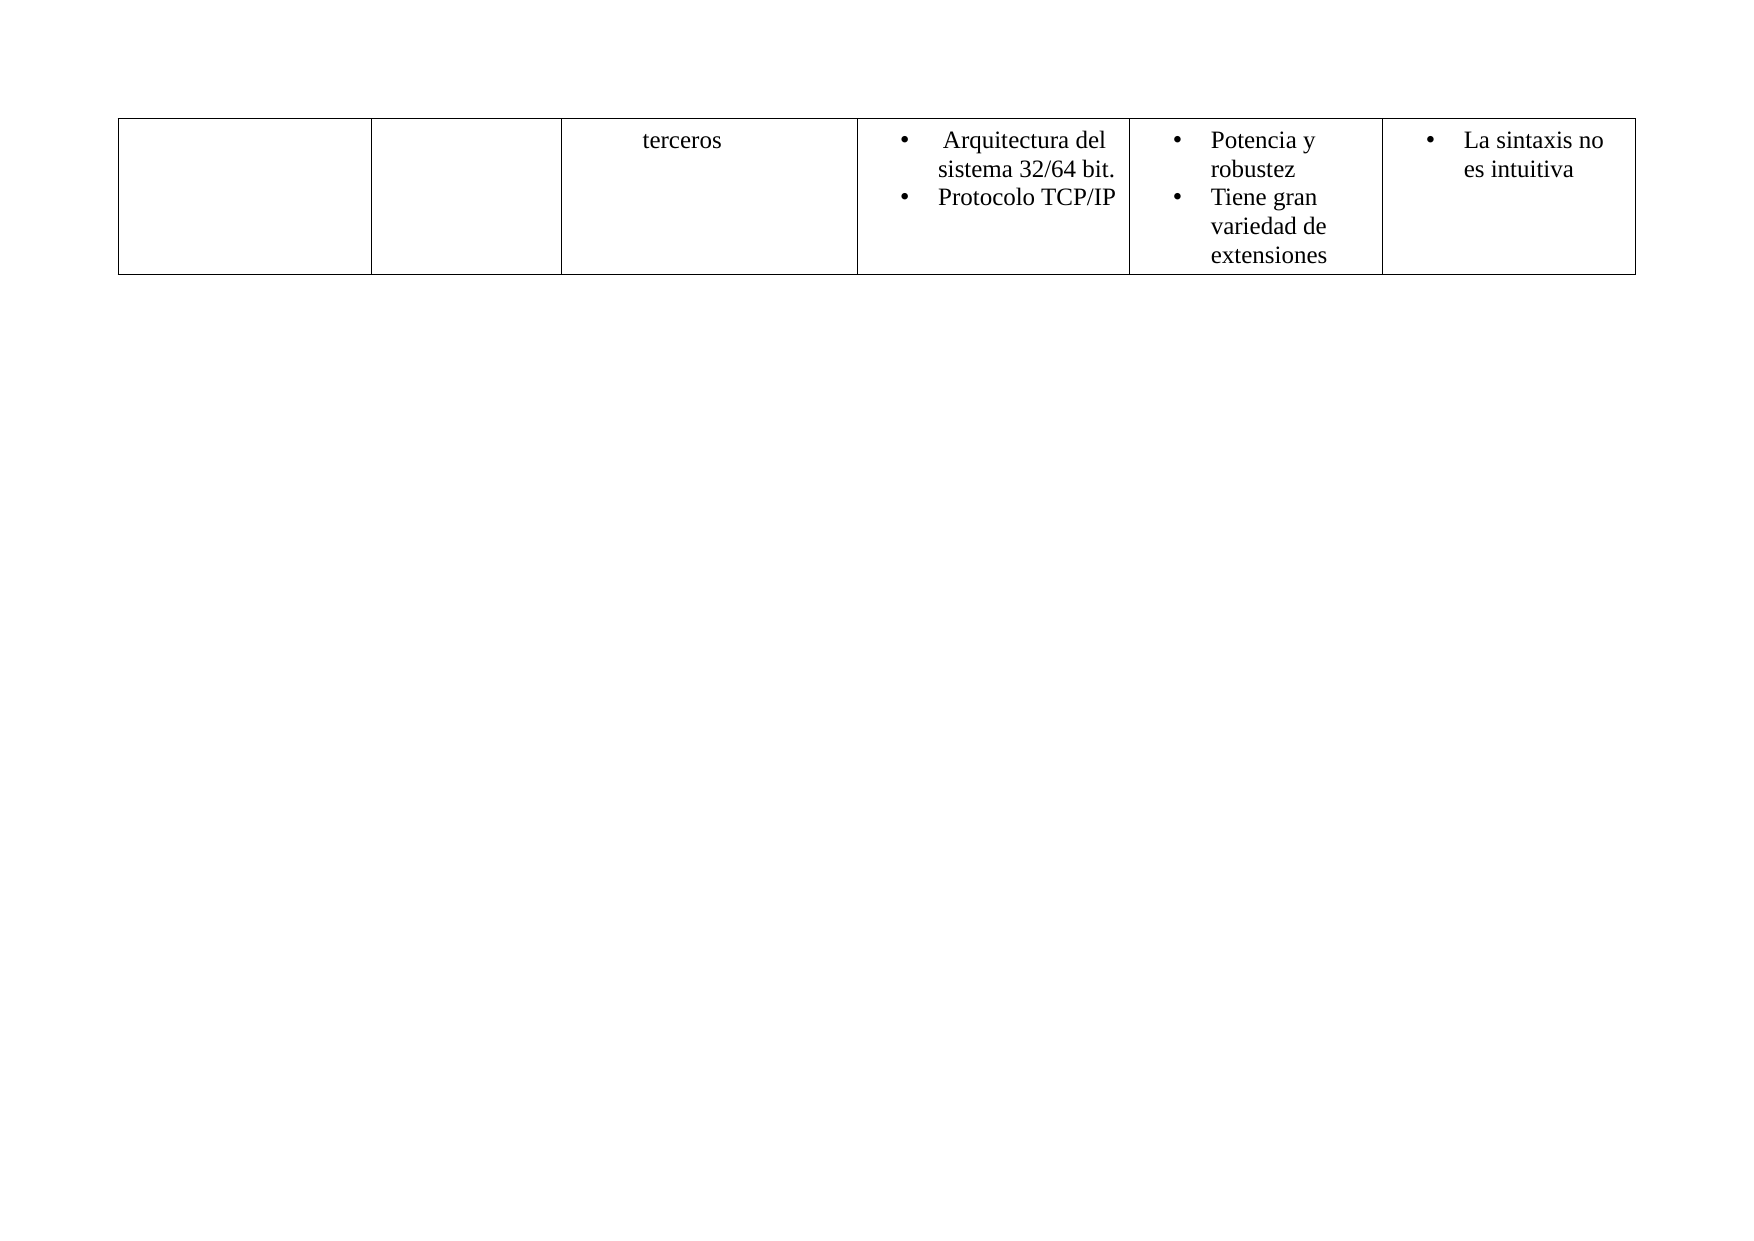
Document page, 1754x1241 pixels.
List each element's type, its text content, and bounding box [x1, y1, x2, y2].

table_cell Es lento en inserciones y actualizaciones en bases de datos pequeñas No cuenta con soporte telefónico o en linea. La sintaxis no es intuitiva [1383, 119, 1635, 274]
table_cell [119, 119, 371, 274]
table_cell 512 Mb de memoria RAM 1024 Mb máquina virtual 1 GB de espacio de disco duro Sistema operativo: Windows, Linux Arquitectura del sistema 32/64 bit. Protocolo TCP/IP [858, 119, 1129, 274]
table_cell Es gratuita e ilimitada Es multiplataforma tiene herramientas graficas para que sea mas intuitivo Potencia y robustez Tiene gran variedad de extensiones [1130, 119, 1382, 274]
table_cell [372, 119, 561, 274]
table_cell terceros [562, 119, 857, 274]
